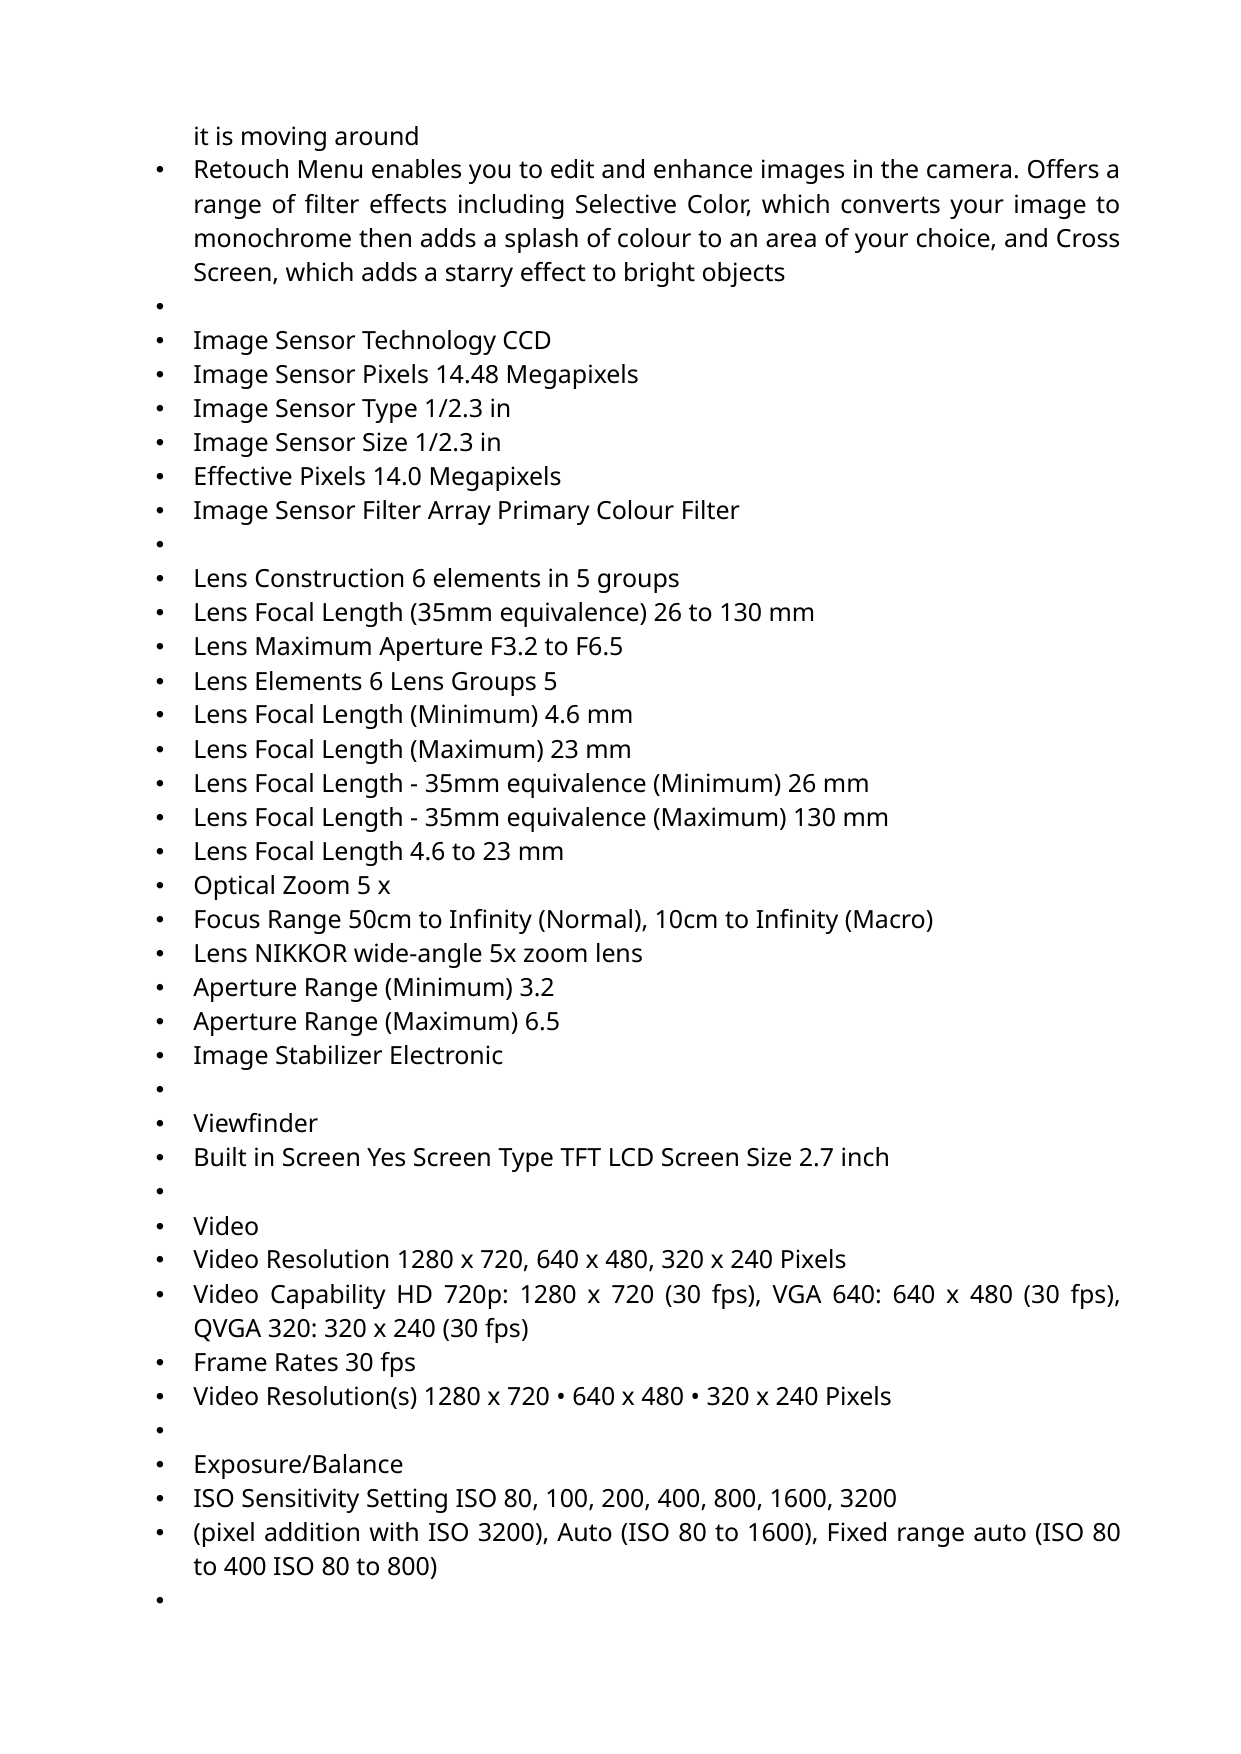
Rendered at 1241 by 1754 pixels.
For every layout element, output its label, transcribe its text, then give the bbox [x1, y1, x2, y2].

list Image Sensor Type 1/2.3 in [156, 391, 1122, 425]
list Lens Focal Length 4.6 to 23 mm [156, 833, 1122, 867]
list Exposure/Balance [156, 1447, 1122, 1481]
list Video Capability HD 720p: 1280 x 720 (30 fps), VGA 640: 640 x 480 (30 fps), QVGA 320: 320 x 240 (30 fps) [156, 1276, 1122, 1344]
list Lens Focal Length (Maximum) 23 mm [156, 731, 1122, 765]
list Lens Construction 6 elements in 5 groups [156, 561, 1122, 595]
list Lens Focal Length (35mm equivalence) 26 to 130 mm [156, 595, 1122, 629]
list Lens NIKKOR wide-angle 5x zoom lens [156, 936, 1122, 970]
list Video Resolution 1280 x 720, 640 x 480, 320 x 240 Pixels [156, 1242, 1122, 1276]
list Image Sensor Filter Array Primary Colour Filter [156, 493, 1122, 527]
list (pixel addition with ISO 3200), Auto (ISO 80 to 1600), Fixed range auto (ISO 80 to 400 ISO 80 to 800) [156, 1515, 1122, 1583]
list Video [156, 1208, 1122, 1242]
list Retouch Menu enables you to edit and enhance images in the camera. Offers a range of filter effects including Selective Color, which converts your image to monochrome then adds a splash of colour to an area of your choice, and Cross Screen, which adds a starry effect to bright objects [156, 152, 1122, 288]
list Image Sensor Technology CCD [156, 322, 1122, 357]
list Image Stabilizer Electronic [156, 1038, 1122, 1072]
list Aperture Range (Minimum) 3.2 [156, 970, 1122, 1004]
list Lens Focal Length - 35mm equivalence (Minimum) 26 mm [156, 765, 1122, 799]
list Viewfinder [156, 1106, 1122, 1140]
list Lens Focal Length - 35mm equivalence (Maximum) 130 mm [156, 799, 1122, 833]
list Built in Screen Yes Screen Type TFT LCD Screen Size 2.7 inch [156, 1140, 1122, 1174]
list Lens Elements 6 Lens Groups 5 [156, 663, 1122, 697]
list it is moving around [156, 118, 1122, 152]
list Lens Focal Length (Minimum) 4.6 mm [156, 697, 1122, 731]
list ISO Sensitivity Setting ISO 80, 100, 200, 400, 800, 1600, 3200 [156, 1481, 1122, 1515]
list Image Sensor Size 1/2.3 in [156, 425, 1122, 459]
list Aperture Range (Maximum) 6.5 [156, 1004, 1122, 1038]
list Focus Range 50cm to Infinity (Normal), 10cm to Infinity (Macro) [156, 902, 1122, 936]
list Frame Rates 30 fps [156, 1344, 1122, 1378]
list Video Resolution(s) 1280 x 720 • 640 x 480 • 320 x 240 Pixels [156, 1378, 1122, 1412]
list Effective Pixels 14.0 Megapixels [156, 459, 1122, 493]
list Image Sensor Pixels 14.48 Megapixels [156, 357, 1122, 391]
list Optical Zoom 5 x [156, 867, 1122, 902]
list Lens Maximum Aperture F3.2 to F6.5 [156, 629, 1122, 663]
